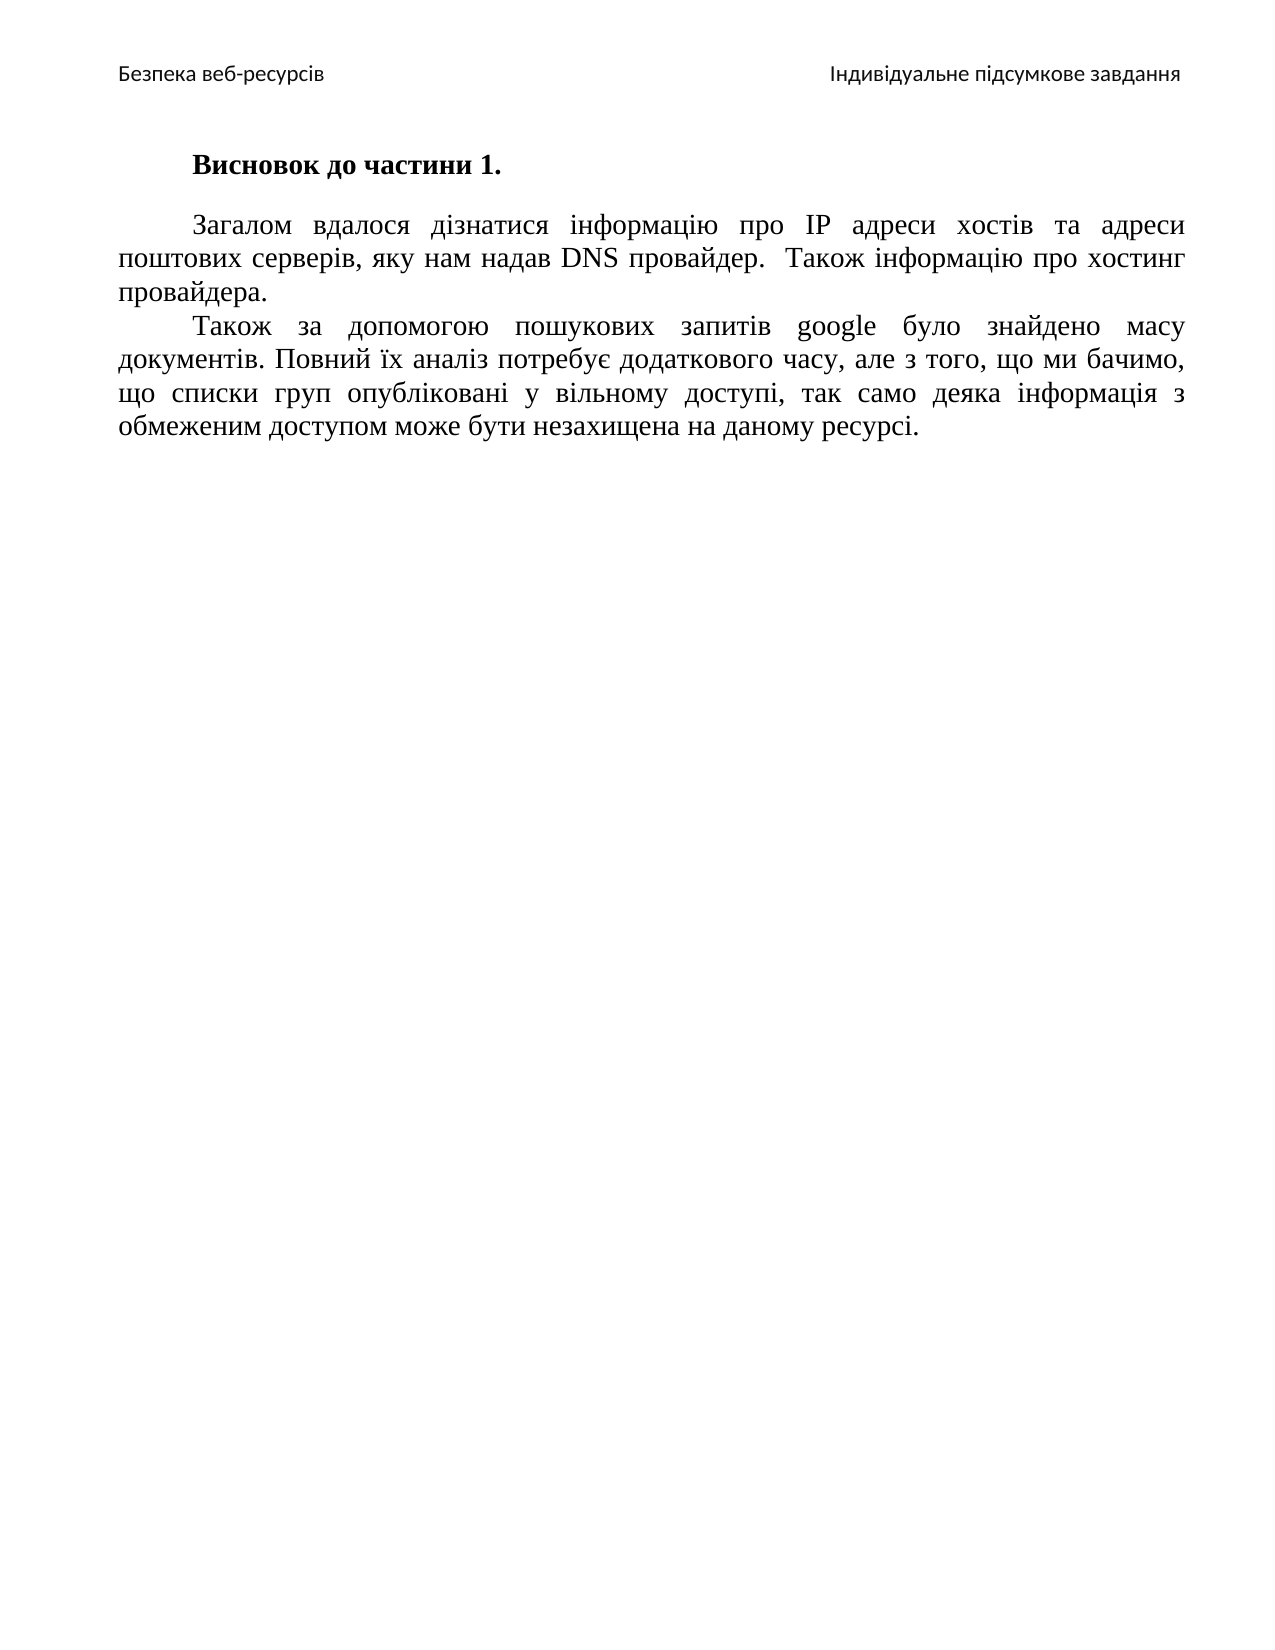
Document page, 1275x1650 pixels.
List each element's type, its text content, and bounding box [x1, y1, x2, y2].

list Висновок до частини 1. [118, 147, 1186, 181]
list Загалом вдалося дізнатися інформацію про IP адреси хостів та адреси поштових серверів, яку нам надав DNS провайдер. Також інформацію про хостинг провайдера. [118, 207, 1186, 308]
list Також за допомогою пошукових запитів google було знайдено масу документів. Повний їх аналіз потребує додаткового часу, але з того, що ми бачимо, що списки груп опубліковані у вільному доступі, так само деяка інформація з обмеженим доступом може бути незахищена на даному ресурсі. [118, 308, 1186, 442]
